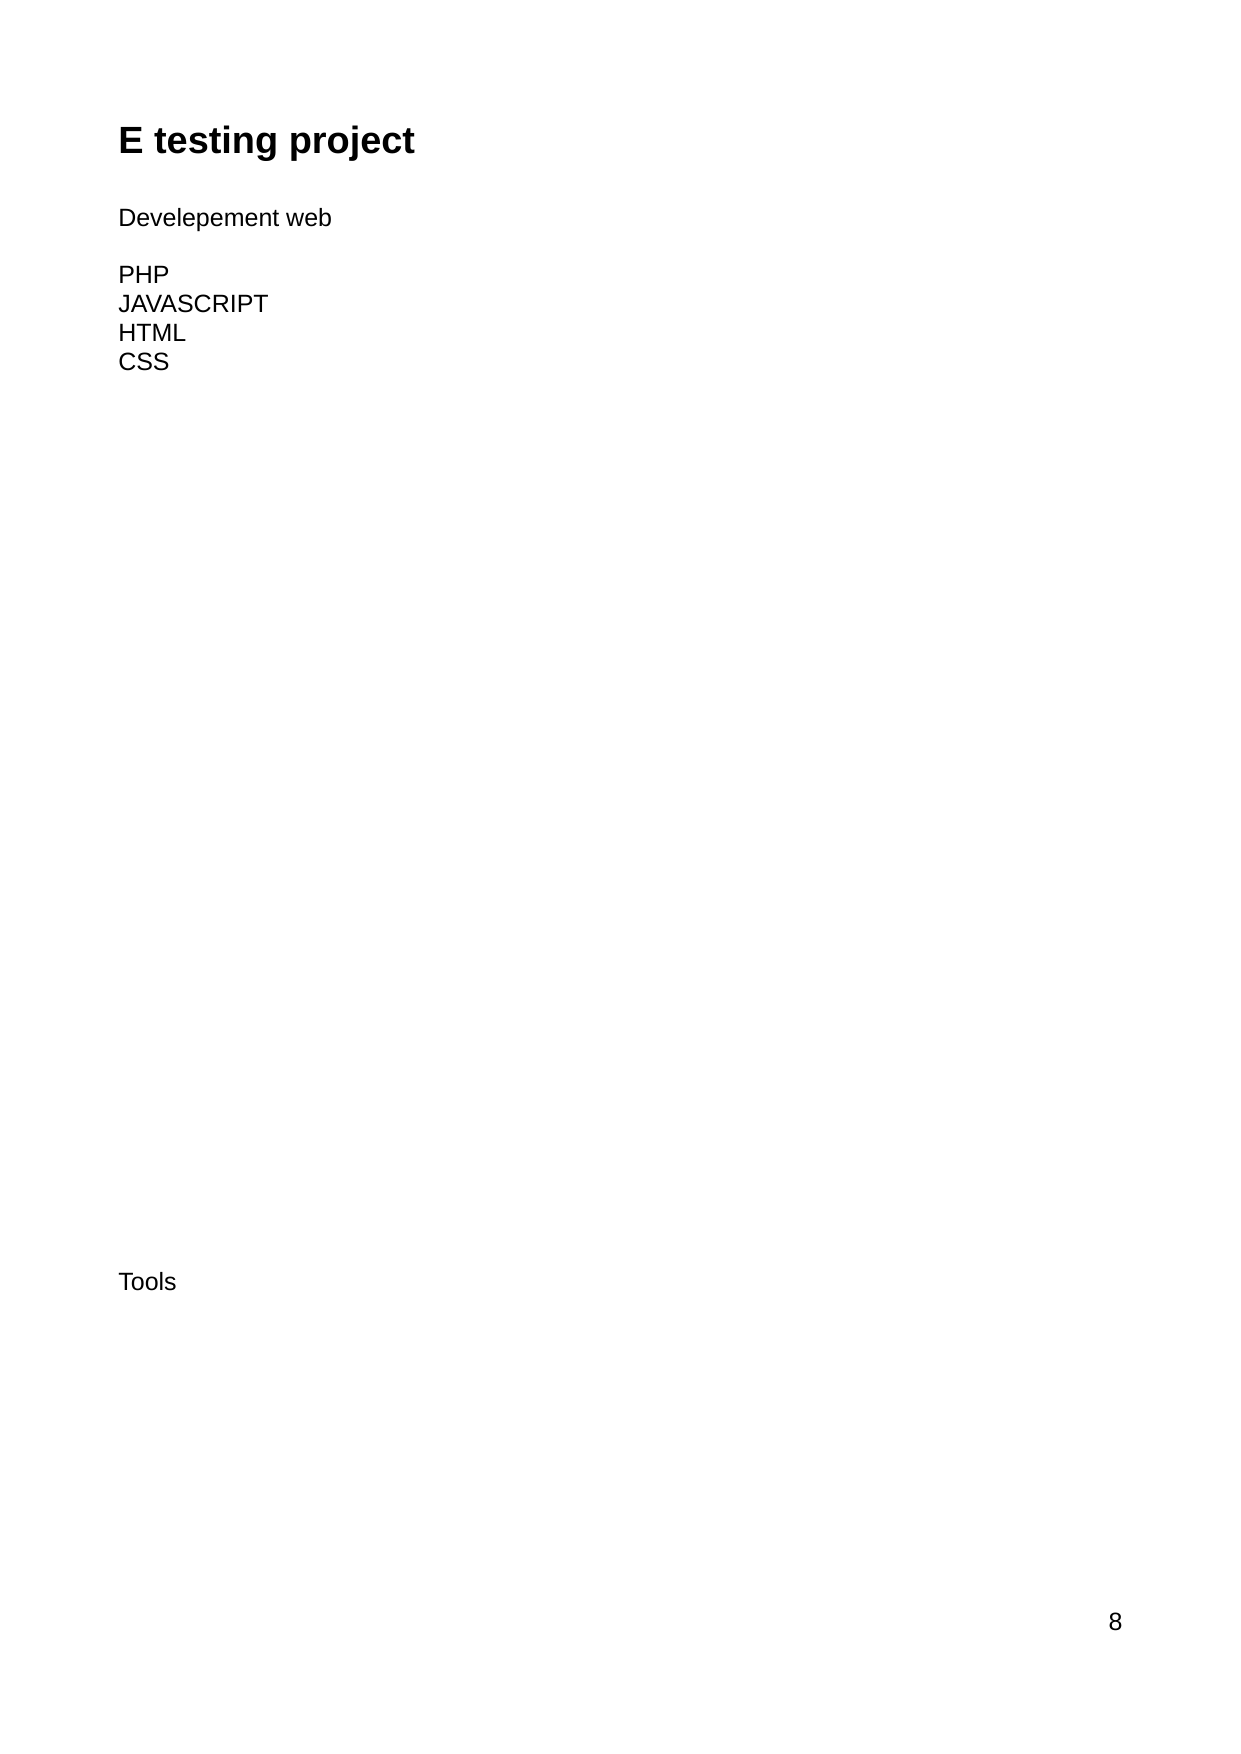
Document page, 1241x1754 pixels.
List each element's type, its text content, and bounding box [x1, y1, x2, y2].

text CSS [118, 347, 1122, 376]
text PHP [118, 261, 1122, 289]
text JAVASCRIPT [118, 289, 1122, 318]
subtitle E testing project [118, 118, 1122, 162]
text Develepement web [118, 203, 1122, 232]
text Tools [118, 1267, 1122, 1296]
text HTML [118, 318, 1122, 347]
